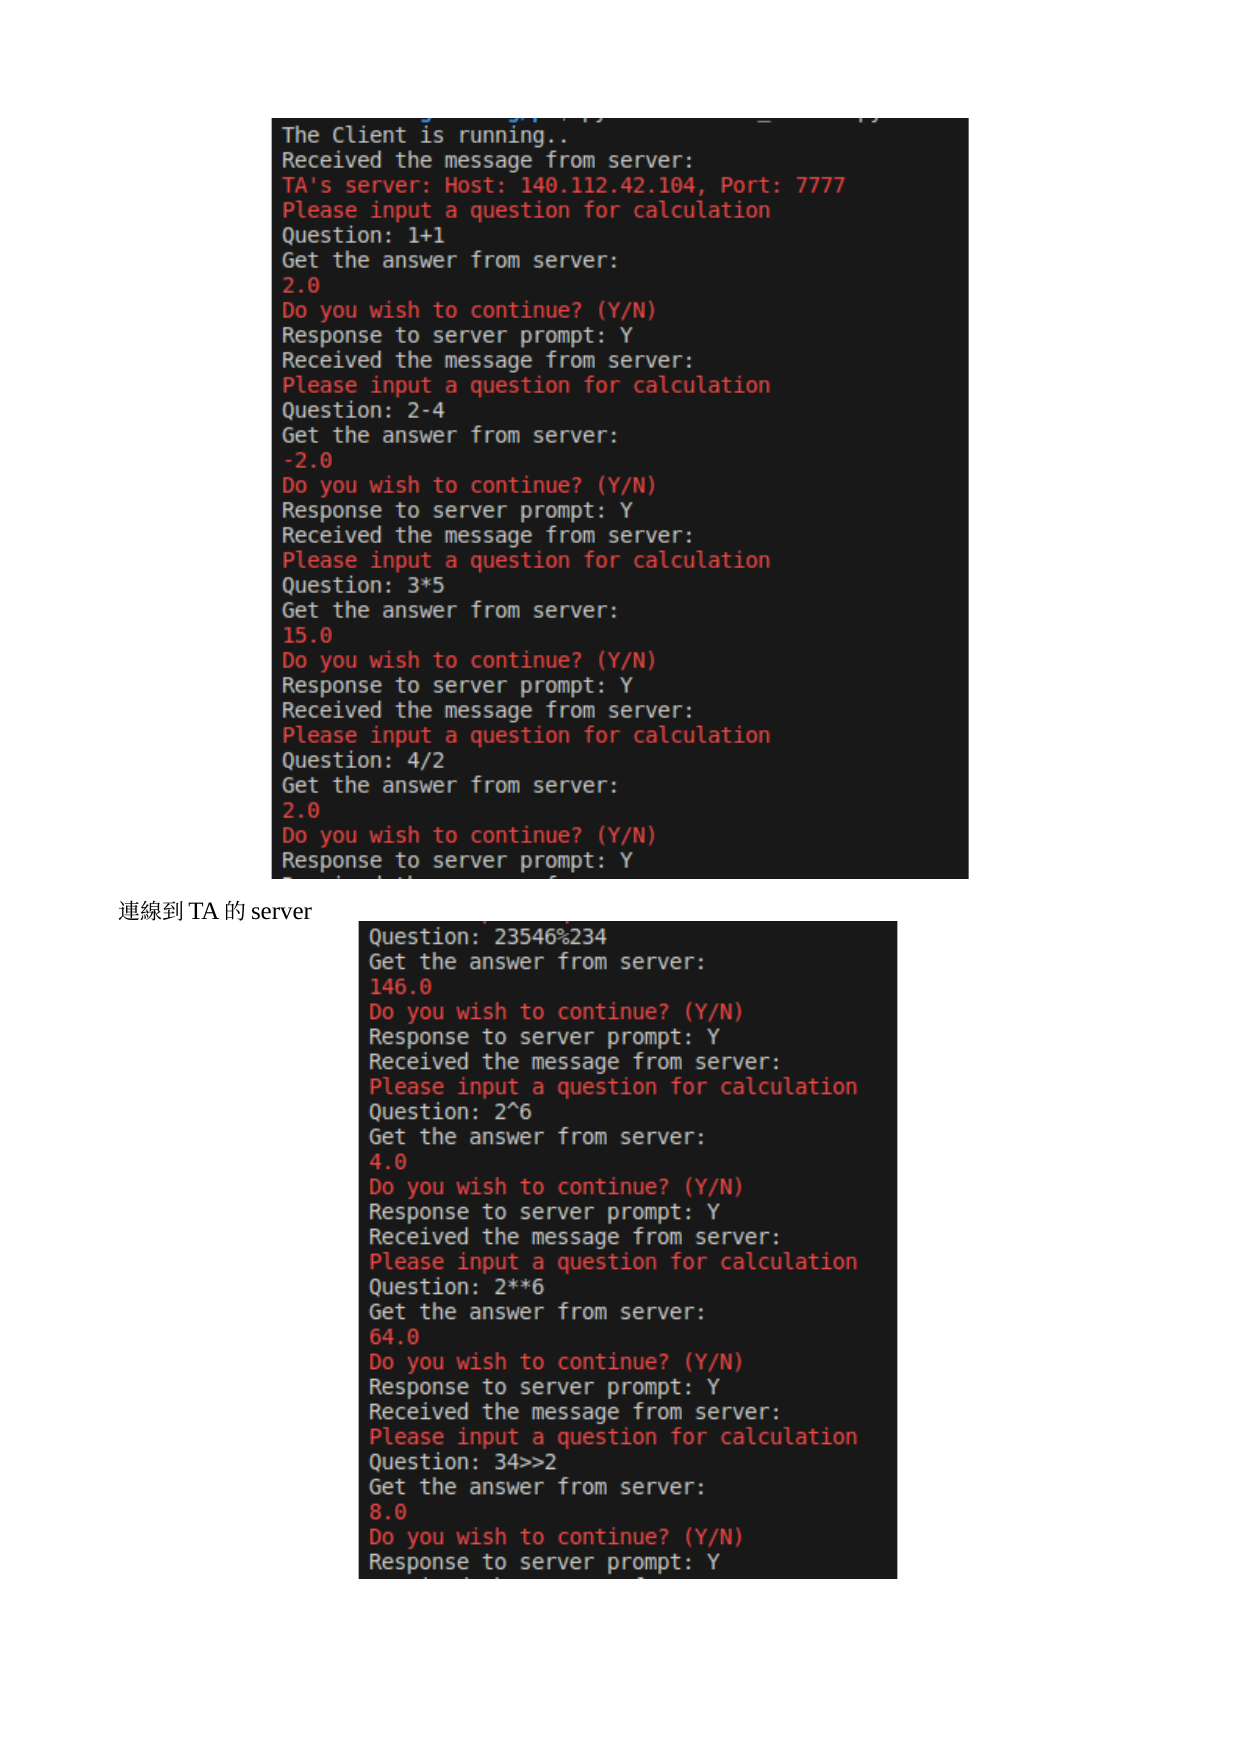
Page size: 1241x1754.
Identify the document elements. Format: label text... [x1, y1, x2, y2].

picture [358, 921, 898, 1579]
picture [271, 118, 969, 879]
text 連線到TA的server [118, 894, 1122, 926]
